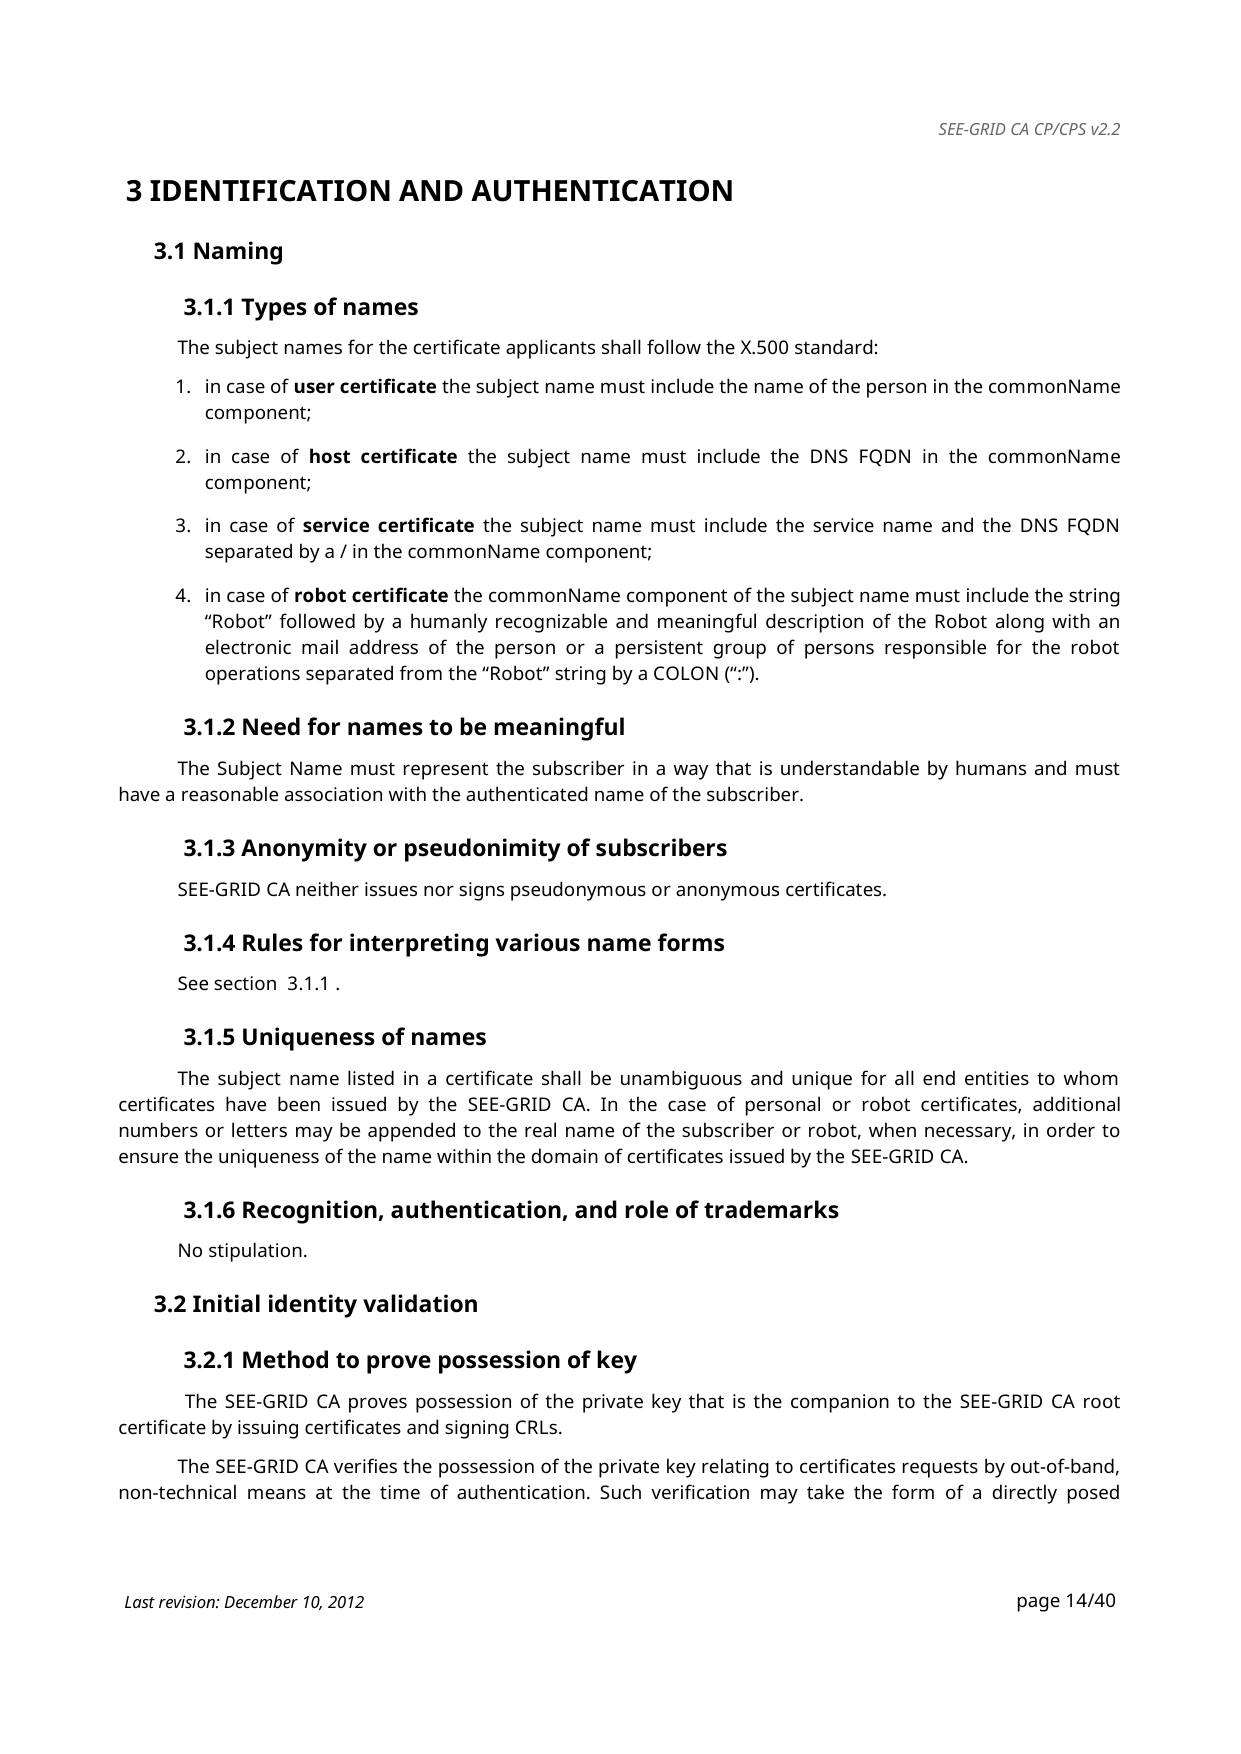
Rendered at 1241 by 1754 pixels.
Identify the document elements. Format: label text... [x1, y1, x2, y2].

subtitle Types of names [177, 291, 1122, 322]
subtitle Recognition, authentication, and role of trademarks [177, 1194, 1122, 1225]
text SEE-GRID CA neither issues nor signs pseudonymous or anonymous certificates. [118, 875, 1122, 901]
text No stipulation. [118, 1237, 1122, 1263]
text The subject names for the certificate applicants shall follow the X.500 standard: [118, 334, 1122, 360]
subtitle Method to prove possession of key [177, 1344, 1122, 1375]
subtitle IDENTIFICATION AND AUTHENTICATION [118, 170, 1122, 209]
list in case of robot certificate the commonName component of the subject name must include the string “Robot” followed by a humanly recognizable and meaningful description of the Robot along with an electronic mail address of the person or a persistent group of persons responsible for the robot operations separated from the “Robot” string by a COLON (“:”). [175, 582, 1122, 686]
subtitle Initial identity validation [148, 1288, 1122, 1319]
text The Subject Name must represent the subscriber in a way that is understandable by humans and must have a reasonable association with the authenticated name of the subscriber. [118, 755, 1122, 807]
text The SEE-GRID CA proves possession of the private key that is the companion to the SEE-GRID CA root certificate by issuing certificates and signing CRLs. [118, 1388, 1122, 1440]
text The SEE-GRID CA verifies the possession of the private key relating to certificates requests by out-of-band, non-technical means at the time of authentication. Such verification may take the form of a directly posed [118, 1452, 1122, 1504]
list in case of host certificate the subject name must include the DNS FQDN in the commonName component; [175, 442, 1122, 494]
list in case of service certificate the subject name must include the service name and the DNS FQDN separated by a / in the commonName component; [175, 512, 1122, 564]
subtitle Naming [148, 234, 1122, 266]
text See section 3.1.1. [118, 970, 1122, 996]
subtitle Uniqueness of names [177, 1021, 1122, 1052]
subtitle Anonymity or pseudonimity of subscribers [177, 832, 1122, 863]
subtitle Need for names to be meaningful [177, 711, 1122, 742]
text The subject name listed in a certificate shall be unambiguous and unique for all end entities to whom certificates have been issued by the SEE-GRID CA. In the case of personal or robot certificates, additional numbers or letters may be appended to the real name of the subscriber or robot, when necessary, in order to ensure the uniqueness of the name within the domain of certificates issued by the SEE-GRID CA. [118, 1064, 1122, 1169]
list in case of user certificate the subject name must include the name of the person in the commonName component; [175, 373, 1122, 425]
subtitle Rules for interpreting various name forms [177, 926, 1122, 957]
